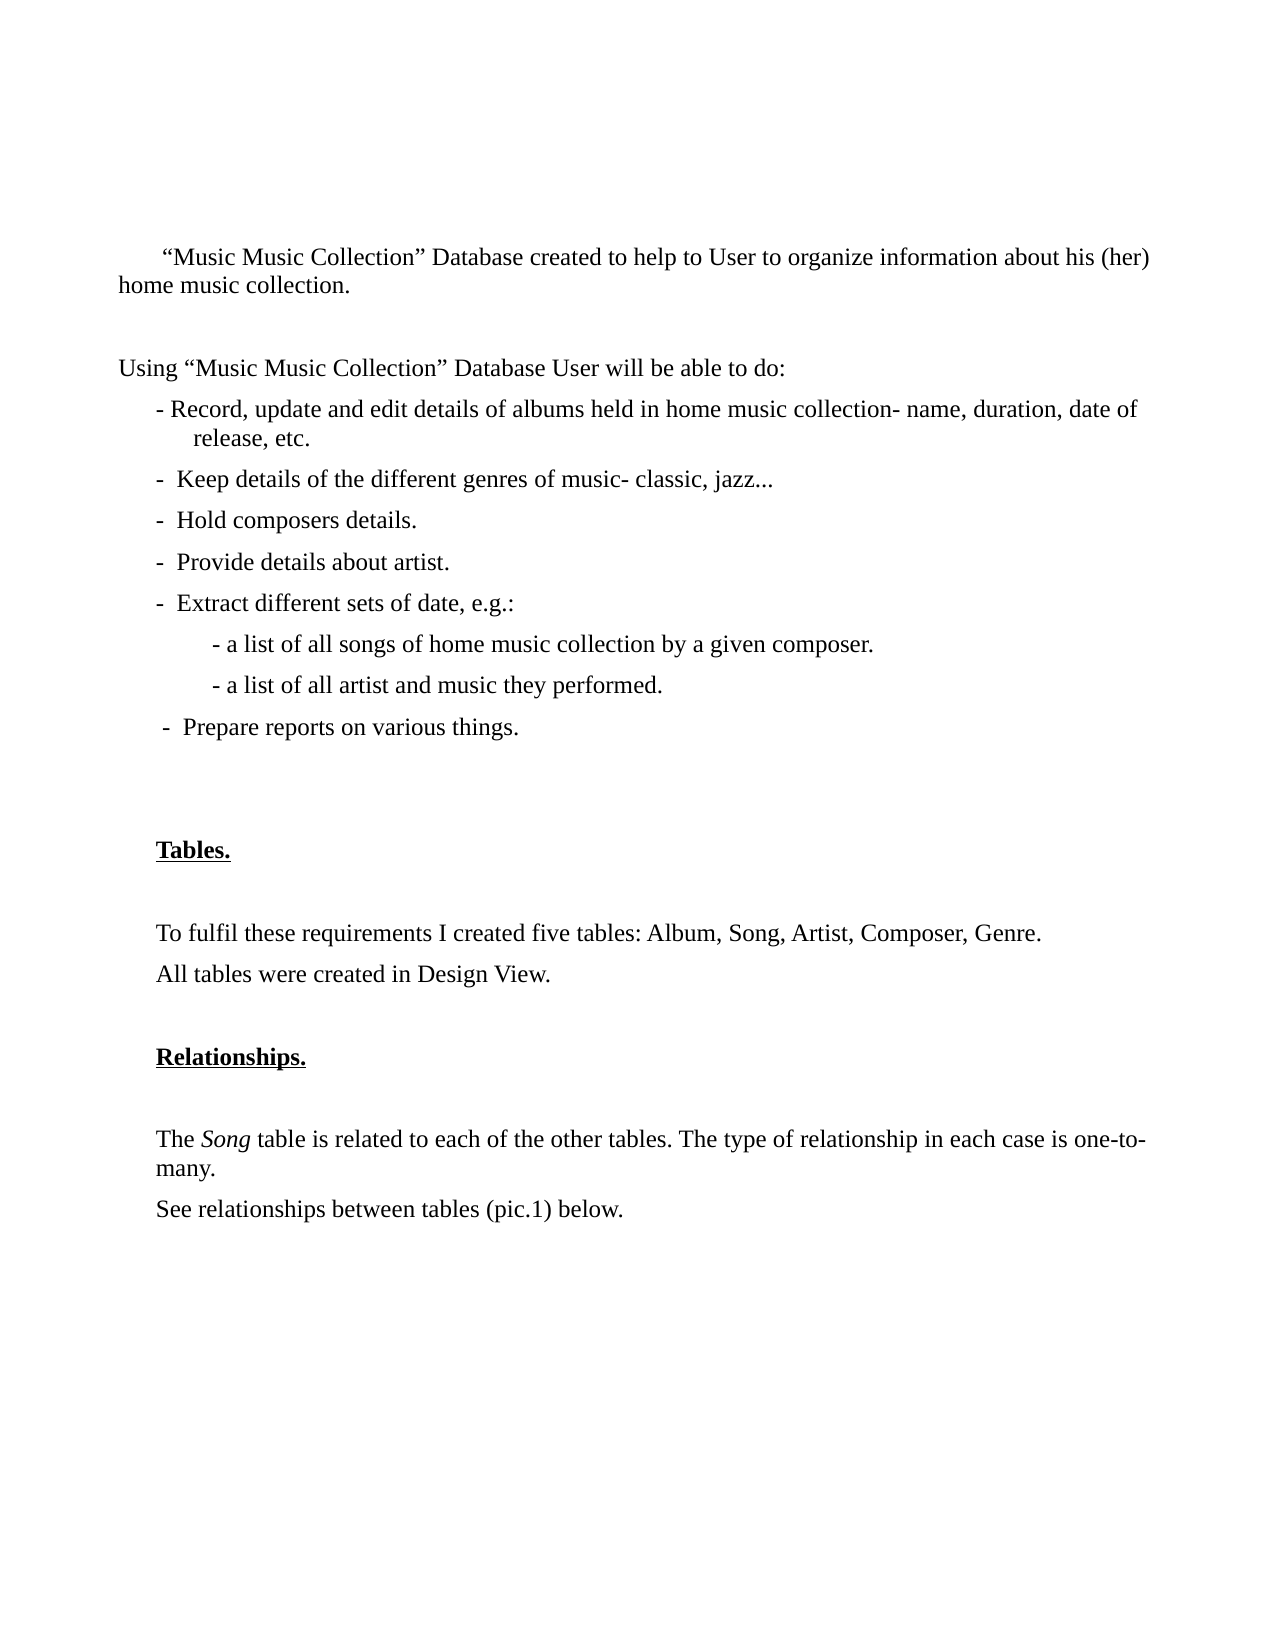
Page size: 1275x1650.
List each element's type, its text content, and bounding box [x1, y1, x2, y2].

text Relationships. [156, 1042, 1157, 1071]
text - a list of all artist and music they performed. [156, 671, 1157, 699]
text Tables. [156, 836, 1157, 864]
text Using “Music Music Collection” Database User will be able to do: [118, 353, 1157, 382]
text - Record, update and edit details of albums held in home music collection- name, duration, date of release, etc. [156, 394, 1157, 452]
text - Provide details about artist. [156, 547, 1157, 576]
text To fulfil these requirements I created five tables: Album, Song, Artist, Composer, Genre. [156, 918, 1157, 947]
text “Music Music Collection” Database created to help to User to organize information about his (her) home music collection. [118, 242, 1157, 299]
text The Song table is related to each of the other tables. The type of relationship in each case is one-to-many. [156, 1124, 1157, 1182]
text See relationships between tables (pic.1) below. [156, 1194, 1157, 1223]
text - a list of all songs of home music collection by a given composer. [156, 629, 1157, 658]
text - Extract different sets of date, e.g.: [156, 588, 1157, 617]
list - Prepare reports on various things. [156, 712, 1157, 741]
text All tables were created in Design View. [156, 959, 1157, 988]
text - Keep details of the different genres of music- classic, jazz... [156, 464, 1157, 493]
text - Hold composers details. [156, 506, 1157, 534]
